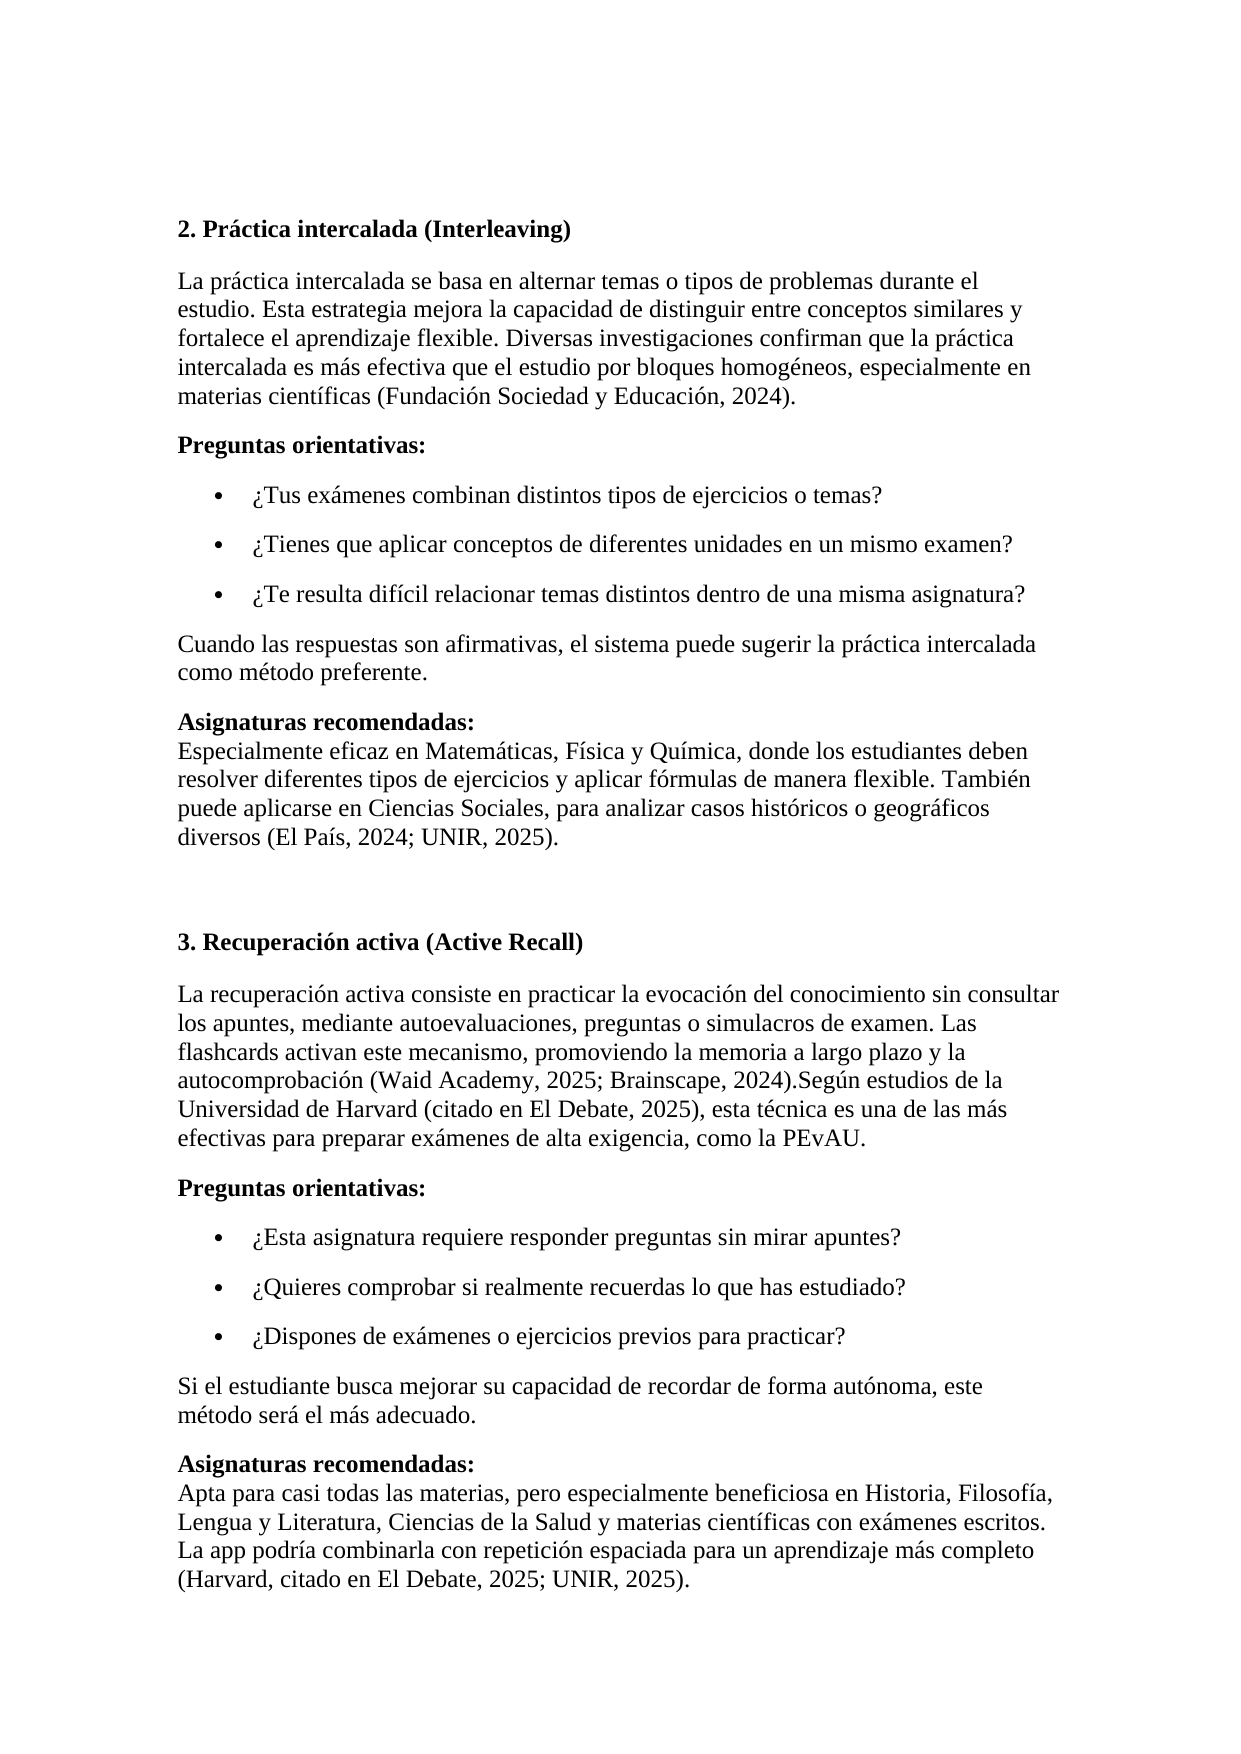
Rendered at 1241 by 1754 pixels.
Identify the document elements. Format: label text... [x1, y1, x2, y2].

text La recuperación activa consiste en practicar la evocación del conocimiento sin consultar los apuntes, mediante autoevaluaciones, preguntas o simulacros de examen. Las flashcards activan este mecanismo, promoviendo la memoria a largo plazo y la autocomprobación (Waid Academy, 2025; Brainscape, 2024).Según estudios de la Universidad de Harvard (citado en El Debate, 2025), esta técnica es una de las más efectivas para preparar exámenes de alta exigencia, como la PEvAU. [177, 979, 1063, 1152]
list ¿Quieres comprobar si realmente recuerdas lo que has estudiado? [215, 1272, 1063, 1301]
list ¿Tus exámenes combinan distintos tipos de ejercicios o temas? [215, 480, 1063, 509]
list ¿Tienes que aplicar conceptos de diferentes unidades en un mismo examen? [215, 529, 1063, 558]
subtitle 2. Práctica intercalada (Interleaving) [177, 214, 1063, 243]
list ¿Te resulta difícil relacionar temas distintos dentro de una misma asignatura? [215, 579, 1063, 608]
list ¿Dispones de exámenes o ejercicios previos para practicar? [215, 1321, 1063, 1350]
subtitle 3. Recuperación activa (Active Recall) [177, 927, 1063, 956]
text Asignaturas recomendadas: Apta para casi todas las materias, pero especialmente beneficiosa en Historia, Filosofía, Lengua y Literatura, Ciencias de la Salud y materias científicas con exámenes escritos. La app podría combinarla con repetición espaciada para un aprendizaje más completo (Harvard, citado en El Debate, 2025; UNIR, 2025). [177, 1449, 1063, 1593]
text Preguntas orientativas: [177, 430, 1063, 459]
text Asignaturas recomendadas: Especialmente eficaz en Matemáticas, Física y Química, donde los estudiantes deben resolver diferentes tipos de ejercicios y aplicar fórmulas de manera flexible. También puede aplicarse en Ciencias Sociales, para analizar casos históricos o geográficos diversos (El País, 2024; UNIR, 2025). [177, 707, 1063, 851]
text La práctica intercalada se basa en alternar temas o tipos de problemas durante el estudio. Esta estrategia mejora la capacidad de distinguir entre conceptos similares y fortalece el aprendizaje flexible. Diversas investigaciones confirman que la práctica intercalada es más efectiva que el estudio por bloques homogéneos, especialmente en materias científicas (Fundación Sociedad y Educación, 2024). [177, 266, 1063, 409]
text Cuando las respuestas son afirmativas, el sistema puede sugerir la práctica intercalada como método preferente. [177, 629, 1063, 686]
text Preguntas orientativas: [177, 1173, 1063, 1201]
text Si el estudiante busca mejorar su capacidad de recordar de forma autónoma, este método será el más adecuado. [177, 1371, 1063, 1428]
list ¿Esta asignatura requiere responder preguntas sin mirar apuntes? [215, 1222, 1063, 1251]
